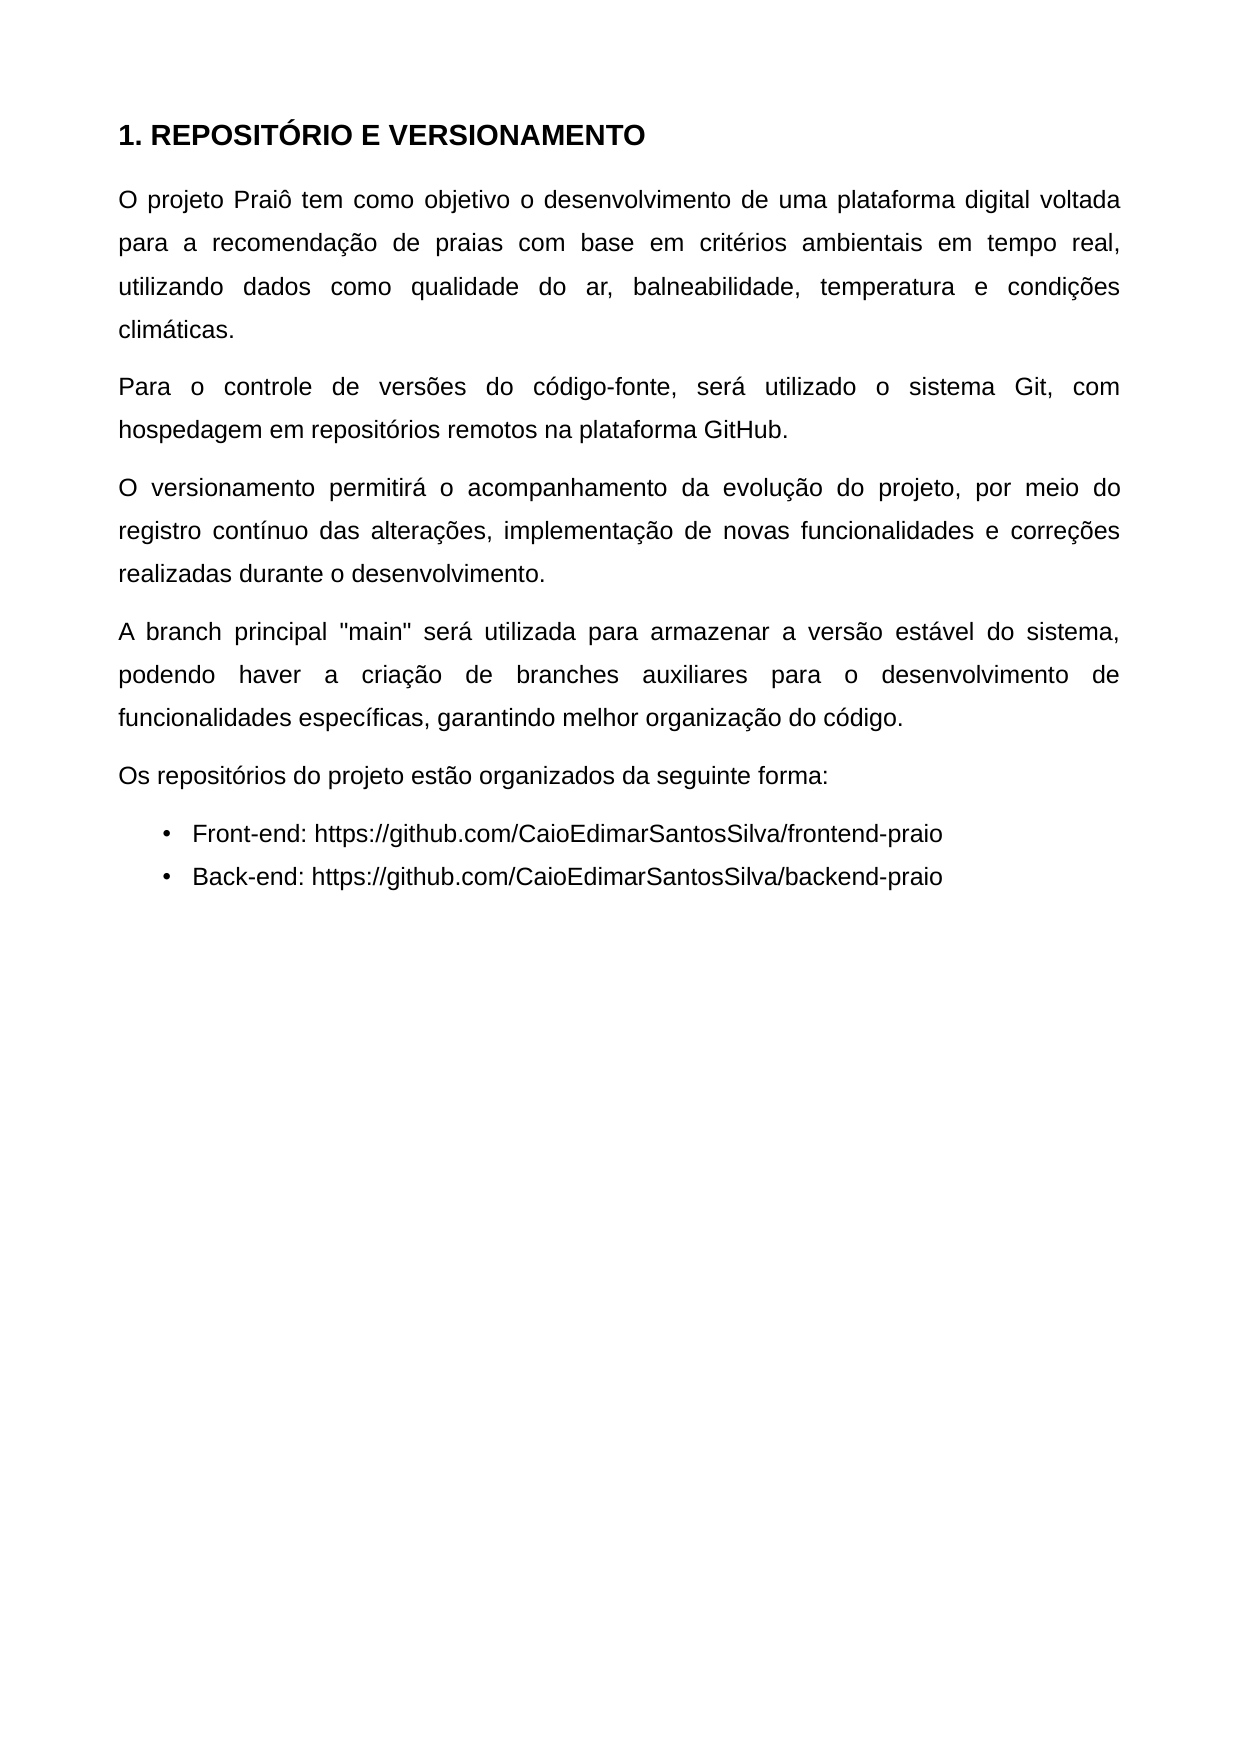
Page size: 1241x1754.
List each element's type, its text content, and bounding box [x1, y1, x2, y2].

text O projeto Praiô tem como objetivo o desenvolvimento de uma plataforma digital voltada para a recomendação de praias com base em critérios ambientais em tempo real, utilizando dados como qualidade do ar, balneabilidade, temperatura e condições climáticas. [118, 185, 1122, 343]
text 1. REPOSITÓRIO E VERSIONAMENTO [118, 118, 1122, 152]
text Para o controle de versões do código-fonte, será utilizado o sistema Git, com hospedagem em repositórios remotos na plataforma GitHub. [118, 372, 1122, 444]
text A branch principal "main" será utilizada para armazenar a versão estável do sistema, podendo haver a criação de branches auxiliares para o desenvolvimento de funcionalidades específicas, garantindo melhor organização do código. [118, 617, 1122, 732]
text Os repositórios do projeto estão organizados da seguinte forma: [118, 761, 1122, 790]
text O versionamento permitirá o acompanhamento da evolução do projeto, por meio do registro contínuo das alterações, implementação de novas funcionalidades e correções realizadas durante o desenvolvimento. [118, 473, 1122, 588]
list Back-end: https://github.com/CaioEdimarSantosSilva/backend-praio [162, 862, 1122, 891]
list Front-end: https://github.com/CaioEdimarSantosSilva/frontend-praio [162, 819, 1122, 848]
